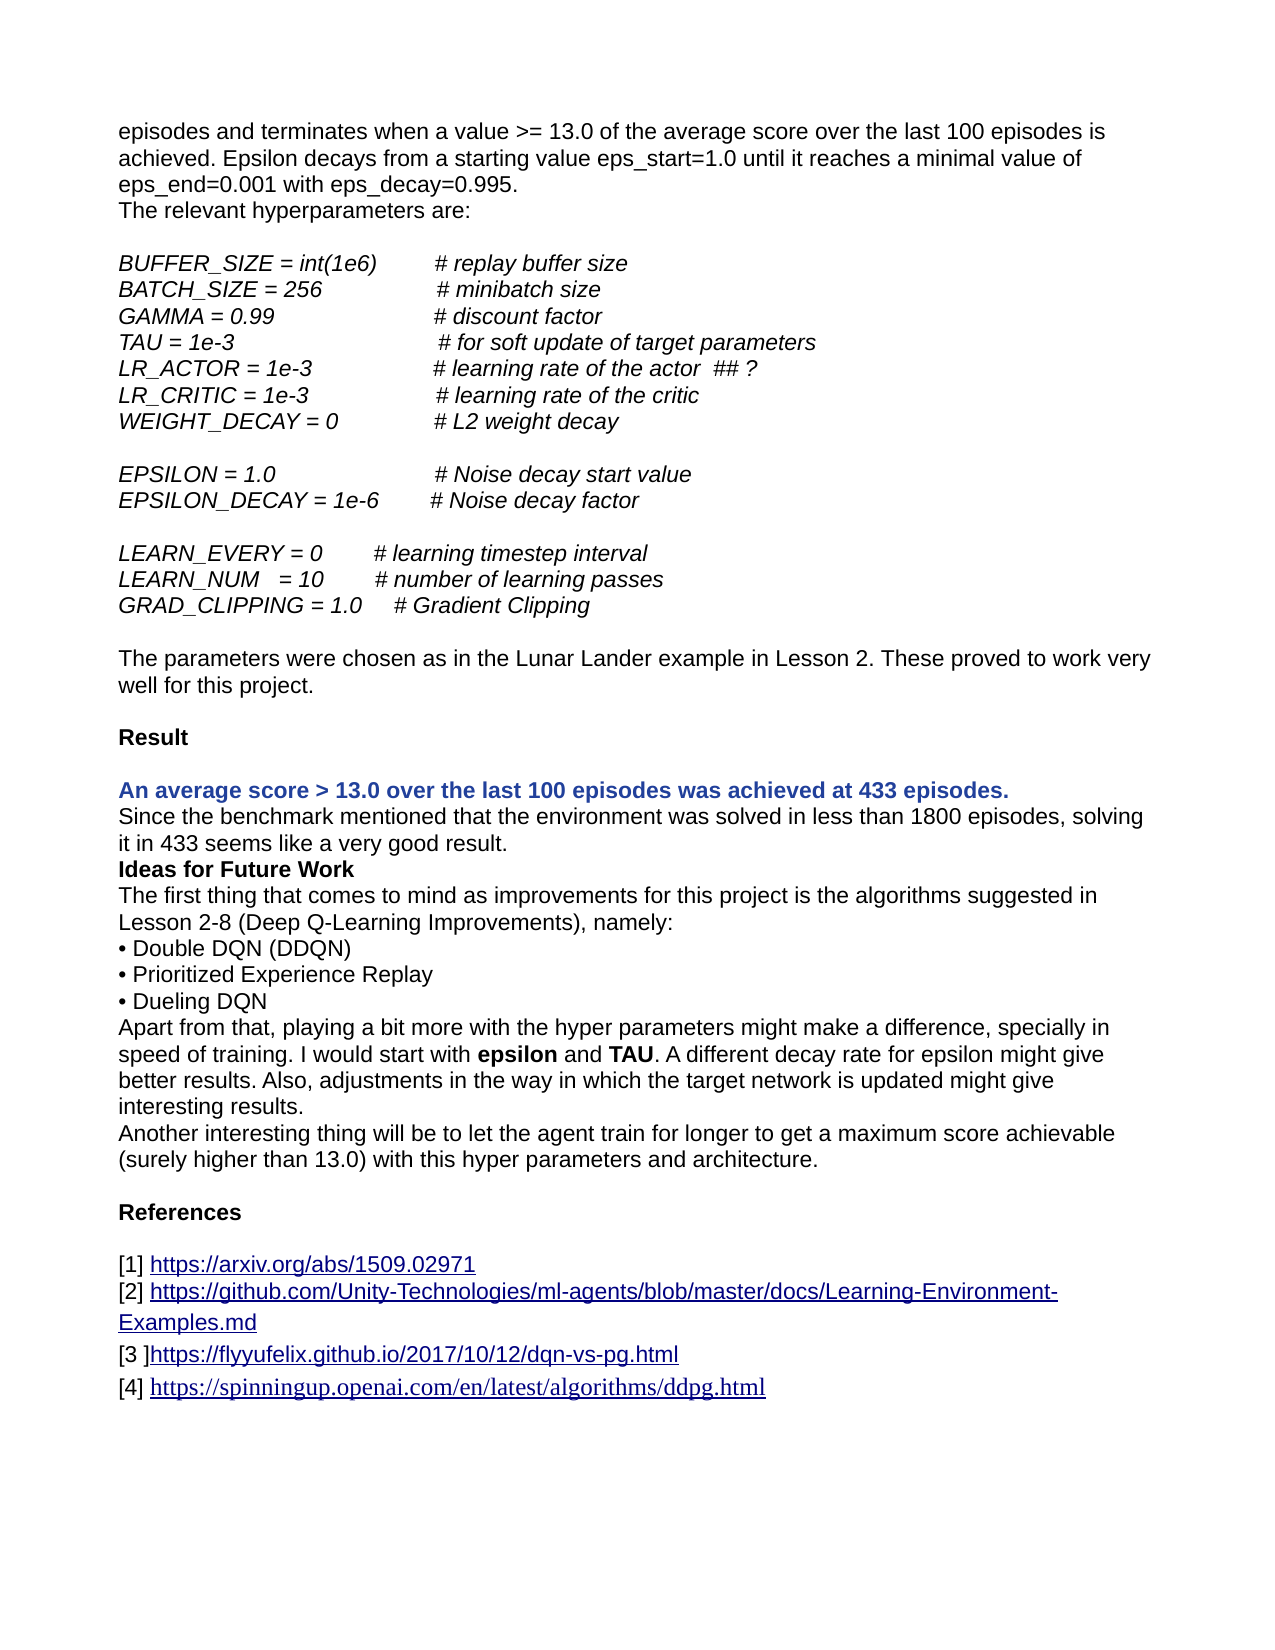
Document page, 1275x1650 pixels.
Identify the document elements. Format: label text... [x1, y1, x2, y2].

text BATCH_SIZE = 256 # minibatch size [118, 276, 1157, 303]
text eps_end=0.001 with eps_decay=0.995. [118, 171, 1157, 197]
text WEIGHT_DECAY = 0 # L2 weight decay [118, 408, 1157, 434]
text • Dueling DQN [118, 988, 1157, 1014]
text [4] https://spinningup.openai.com/en/latest/algorithms/ddpg.html [118, 1372, 1157, 1401]
text [3 ]https://flyyufelix.github.io/2017/10/12/dqn-vs-pg.html [118, 1341, 1157, 1367]
text well for this project. [118, 672, 1157, 698]
text References [118, 1199, 1157, 1225]
text Result [118, 724, 1157, 751]
text episodes and terminates when a value >= 13.0 of the average score over the last 100 episodes is [118, 118, 1157, 144]
text Apart from that, playing a bit more with the hyper parameters might make a difference, specially in [118, 1014, 1157, 1041]
text The parameters were chosen as in the Lunar Lander example in Lesson 2. These proved to work very [118, 645, 1157, 672]
text EPSILON_DECAY = 1e-6 # Noise decay factor [118, 487, 1157, 513]
text Ideas for Future Work [118, 856, 1157, 882]
text The first thing that comes to mind as improvements for this project is the algorithms suggested in [118, 882, 1157, 909]
text EPSILON = 1.0 # Noise decay start value [118, 461, 1157, 487]
text speed of training. I would start with epsilon and TAU. A different decay rate for epsilon might give [118, 1041, 1157, 1067]
text Another interesting thing will be to let the agent train for longer to get a maximum score achievable [118, 1119, 1157, 1146]
text An average score > 13.0 over the last 100 episodes was achieved at 433 episodes. [118, 777, 1157, 803]
text GAMMA = 0.99 # discount factor [118, 303, 1157, 329]
text LEARN_NUM = 10 # number of learning passes [118, 566, 1157, 592]
text BUFFER_SIZE = int(1e6) # replay buffer size [118, 250, 1157, 276]
text Since the benchmark mentioned that the environment was solved in less than 1800 episodes, solving [118, 803, 1157, 830]
text Lesson 2-8 (Deep Q-Learning Improvements), namely: [118, 909, 1157, 935]
text interesting results. [118, 1093, 1157, 1119]
text The relevant hyperparameters are: [118, 197, 1157, 223]
text [2] https://github.com/Unity-Technologies/ml-agents/blob/master/docs/Learning-Environment-Examples.md [118, 1278, 1157, 1336]
text it in 433 seems like a very good result. [118, 830, 1157, 856]
text [1] https://arxiv.org/abs/1509.02971 [118, 1251, 1157, 1278]
text • Double DQN (DDQN) [118, 935, 1157, 961]
text LEARN_EVERY = 0 # learning timestep interval [118, 540, 1157, 566]
text achieved. Epsilon decays from a starting value eps_start=1.0 until it reaches a minimal value of [118, 144, 1157, 171]
text (surely higher than 13.0) with this hyper parameters and architecture. [118, 1146, 1157, 1172]
text better results. Also, adjustments in the way in which the target network is updated might give [118, 1067, 1157, 1093]
text TAU = 1e-3 # for soft update of target parameters [118, 329, 1157, 355]
text GRAD_CLIPPING = 1.0 # Gradient Clipping [118, 592, 1157, 619]
text • Prioritized Experience Replay [118, 961, 1157, 988]
text LR_CRITIC = 1e-3 # learning rate of the critic [118, 382, 1157, 408]
text LR_ACTOR = 1e-3 # learning rate of the actor ## ? [118, 355, 1157, 382]
